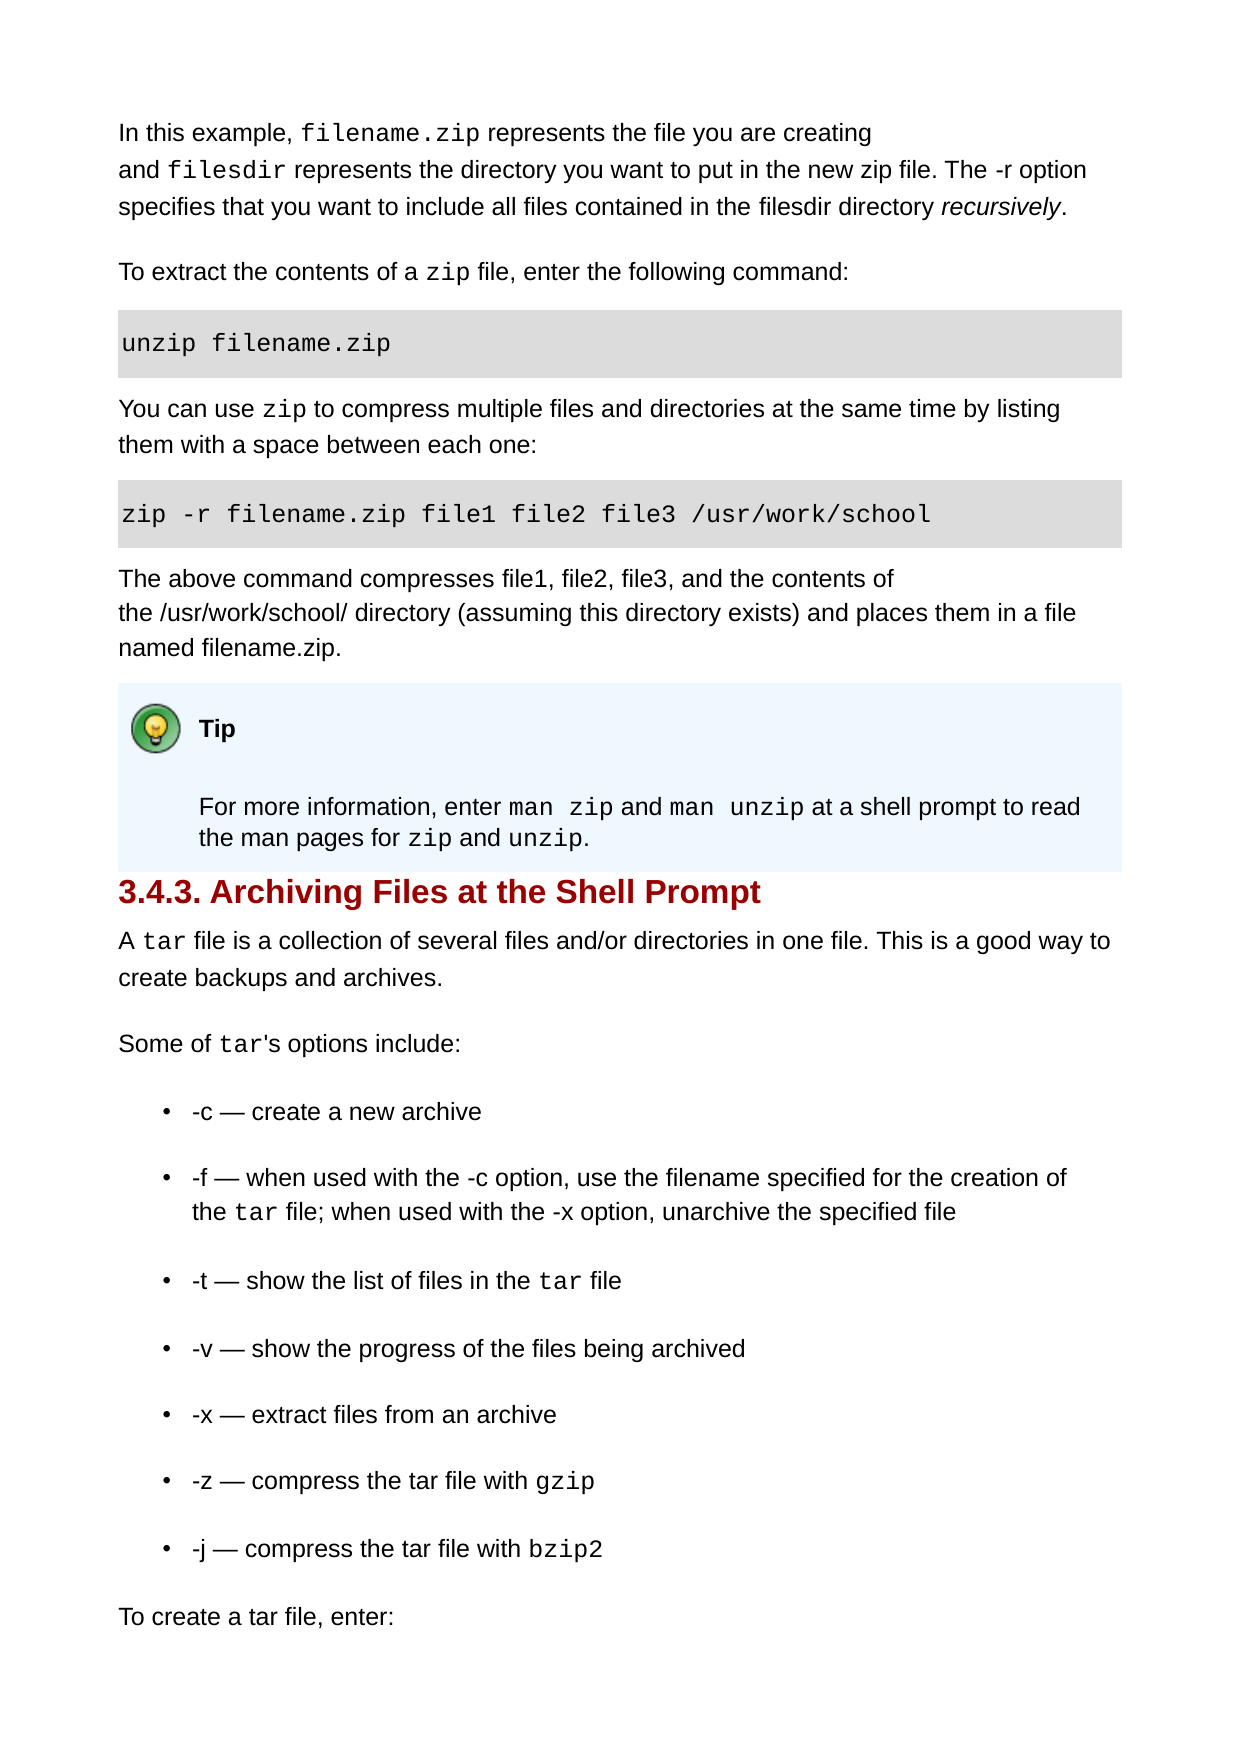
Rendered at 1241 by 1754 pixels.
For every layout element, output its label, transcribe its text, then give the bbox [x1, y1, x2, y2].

text To create a tar file, enter: [118, 1602, 1122, 1631]
table_header unzip filename.zip [118, 310, 1122, 378]
text A tar file is a collection of several files and/or directories in one file. This is a good way to create backups and archives. [118, 926, 1122, 992]
table_header Tip [196, 683, 1122, 773]
list -t — show the list of files in the tar file [162, 1266, 1122, 1297]
table_cell [118, 773, 196, 872]
text The above command compresses file1, file2, file3, and the contents of the /usr/work/school/ directory (assuming this directory exists) and places them in a file named filename.zip. [118, 564, 1122, 662]
text Some of tar's options include: [118, 1029, 1122, 1059]
list -c — create a new archive [162, 1097, 1122, 1126]
list -j — compress the tar file with bzip2 [162, 1534, 1122, 1565]
list -v — show the progress of the files being archived [162, 1334, 1122, 1363]
subtitle 3.4.3. Archiving Files at the Shell Prompt [118, 872, 1122, 911]
list -x — extract files from an archive [162, 1400, 1122, 1429]
table_header zip -r filename.zip file1 file2 file3 /usr/work/school [118, 480, 1122, 548]
text You can use zip to compress multiple files and directories at the same time by listing them with a space between each one: [118, 393, 1122, 459]
list -f — when used with the -c option, use the filename specified for the creation of the tar file; when used with the -x option, unarchive the specified file [162, 1163, 1122, 1228]
text To extract the contents of a zip file, enter the following command: [118, 257, 1122, 288]
text In this example, filename.zip represents the file you are creating and filesdir represents the directory you want to put in the new zip file. The -r option specifies that you want to include all files contained in the filesdir directory recursively. [118, 118, 1122, 220]
table_cell For more information, enter man zip and man unzip at a shell prompt to read the man pages for zip and unzip. [196, 773, 1122, 872]
list -z — compress the tar file with gzip [162, 1466, 1122, 1497]
picture [130, 701, 184, 755]
table_header [118, 683, 196, 773]
